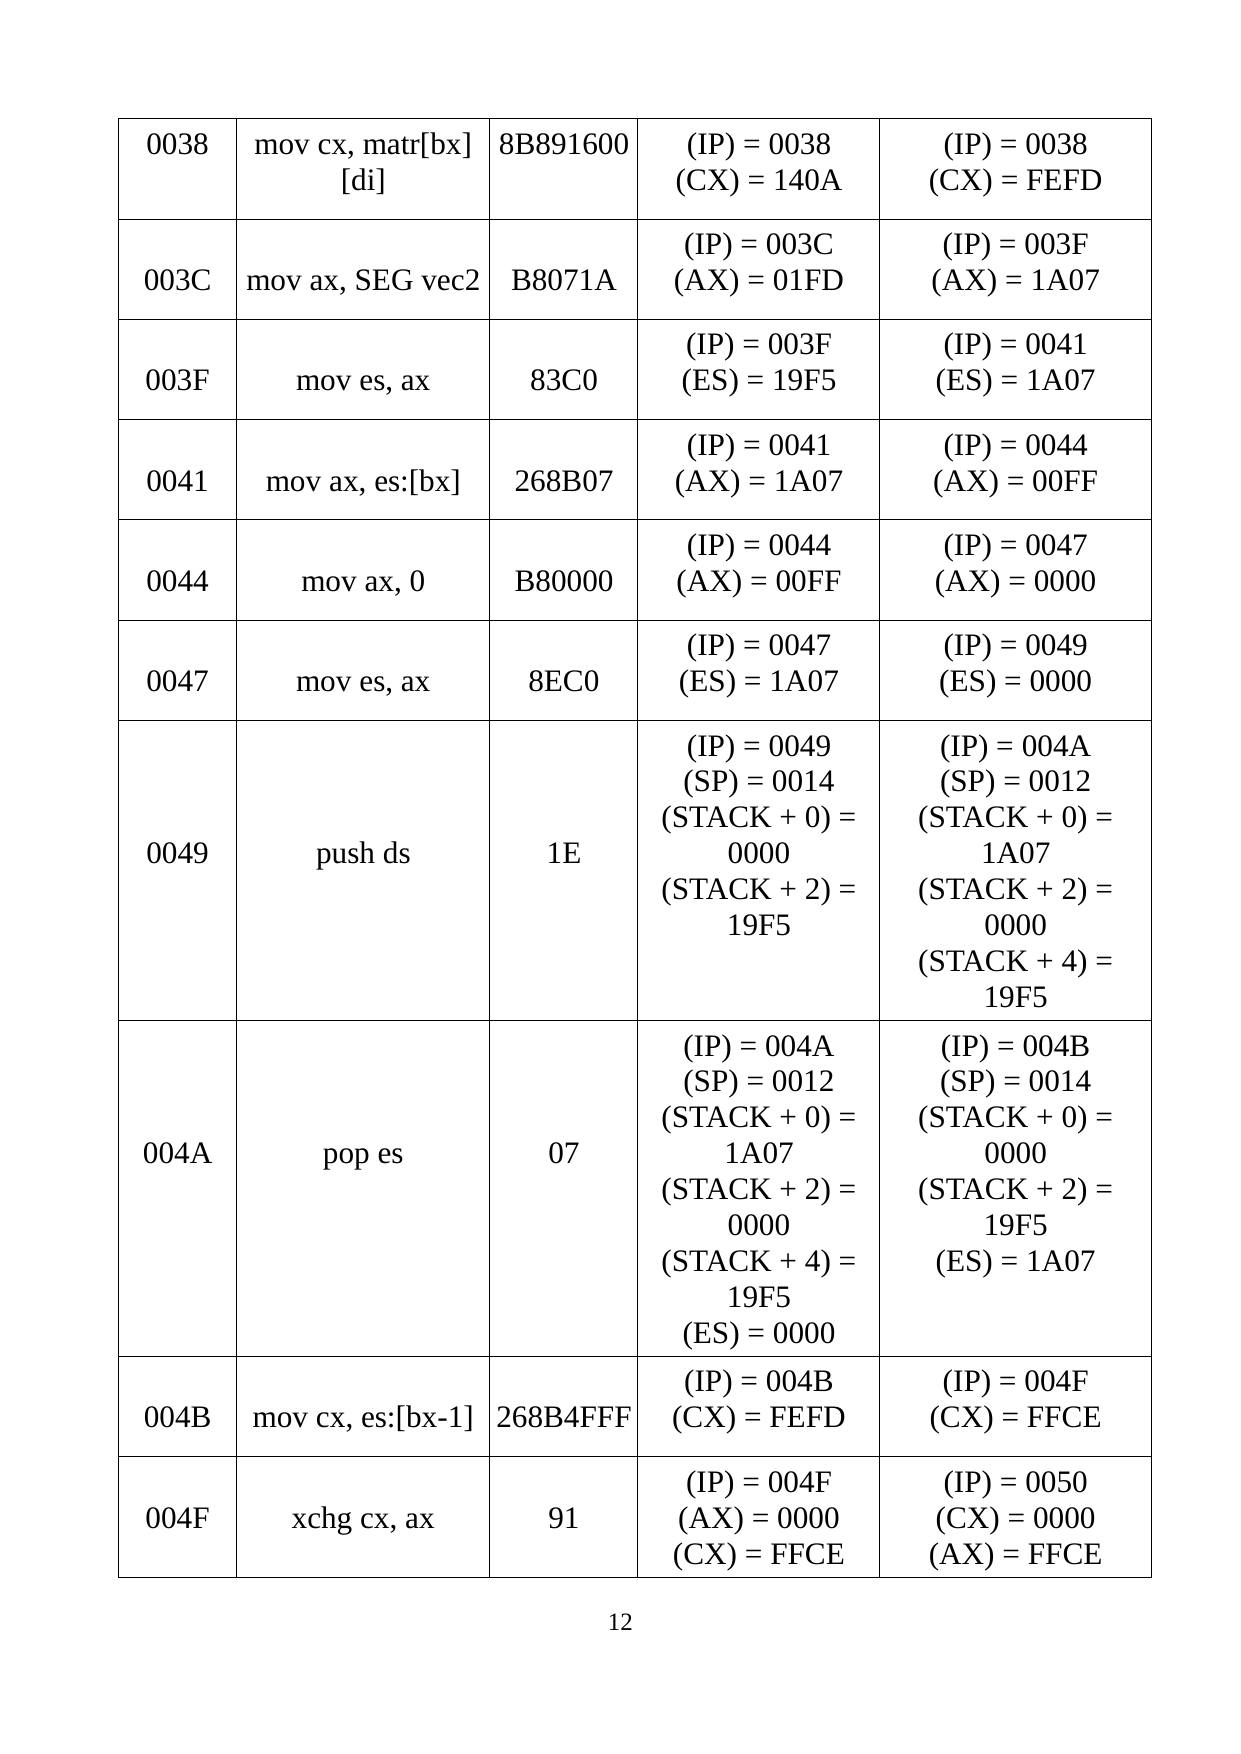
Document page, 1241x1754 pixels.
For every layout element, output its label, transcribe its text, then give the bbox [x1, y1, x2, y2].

table_cell B8071A [490, 220, 637, 319]
table_cell 0044 [119, 520, 236, 620]
table_cell mov cx, es:[bx-1] [237, 1357, 489, 1456]
table_cell mov ax, 0 [237, 520, 489, 620]
table_cell (IP) = 0044 (AX) = 00FF [638, 520, 879, 620]
table_cell 1E [490, 721, 637, 1020]
table_cell (IP) = 0049 (ES) = 0000 [880, 621, 1151, 720]
table_cell 07 [490, 1021, 637, 1356]
table_cell 0041 [119, 420, 236, 519]
table_cell (IP) = 0047 (AX) = 0000 [880, 520, 1151, 620]
table_cell 003C [119, 220, 236, 319]
table_cell (IP) = 0041 (AX) = 1A07 [638, 420, 879, 519]
table_cell mov es, ax [237, 320, 489, 419]
table_cell 8EC0 [490, 621, 637, 720]
table_cell 0038 [119, 119, 236, 218]
table_cell mov es, ax [237, 621, 489, 720]
table_cell 91 [490, 1457, 637, 1577]
table_cell (IP) = 004F (CX) = FFCE [880, 1357, 1151, 1456]
table_cell (IP) = 003C (AX) = 01FD [638, 220, 879, 319]
table_cell (IP) = 0044 (AX) = 00FF [880, 420, 1151, 519]
table_cell 268B07 [490, 420, 637, 519]
table_cell (IP) = 0038 (CX) = FEFD [880, 119, 1151, 218]
table_cell 003F [119, 320, 236, 419]
table_cell 0047 [119, 621, 236, 720]
table_cell pop es [237, 1021, 489, 1356]
table_cell B80000 [490, 520, 637, 620]
table_cell mov ax, es:[bx] [237, 420, 489, 519]
table_cell (IP) = 004F (AX) = 0000 (CX) = FFCE [638, 1457, 879, 1577]
table_cell 83C0 [490, 320, 637, 419]
table_cell xchg cx, ax [237, 1457, 489, 1577]
table_cell 004B [119, 1357, 236, 1456]
table_cell mov cx, matr[bx][di] [237, 119, 489, 218]
table_cell (IP) = 0049 (SP) = 0014 (STACK + 0) = 0000 (STACK + 2) = 19F5 [638, 721, 879, 1020]
table_cell 004A [119, 1021, 236, 1356]
table_cell (IP) = 004A (SP) = 0012 (STACK + 0) = 1A07 (STACK + 2) = 0000 (STACK + 4) = 19F5 [880, 721, 1151, 1020]
table_cell (IP) = 0041 (ES) = 1A07 [880, 320, 1151, 419]
table_cell 268B4FFF [490, 1357, 637, 1456]
table_cell (IP) = 004A (SP) = 0012 (STACK + 0) = 1A07 (STACK + 2) = 0000 (STACK + 4) = 19F5 (ES) = 0000 [638, 1021, 879, 1356]
table_cell 8B891600 [490, 119, 637, 218]
table_cell (IP) = 0047 (ES) = 1A07 [638, 621, 879, 720]
table_cell (IP) = 003F (ES) = 19F5 [638, 320, 879, 419]
table_cell mov ax, SEG vec2 [237, 220, 489, 319]
table_cell (IP) = 003F (AX) = 1A07 [880, 220, 1151, 319]
table_cell (IP) = 0050 (CX) = 0000 (AX) = FFCE [880, 1457, 1151, 1577]
table_cell push ds [237, 721, 489, 1020]
table_cell (IP) = 004B (CX) = FEFD [638, 1357, 879, 1456]
table_cell (IP) = 0038 (CX) = 140A [638, 119, 879, 218]
table_cell (IP) = 004B (SP) = 0014 (STACK + 0) = 0000 (STACK + 2) = 19F5 (ES) = 1A07 [880, 1021, 1151, 1356]
table_cell 004F [119, 1457, 236, 1577]
table_cell 0049 [119, 721, 236, 1020]
